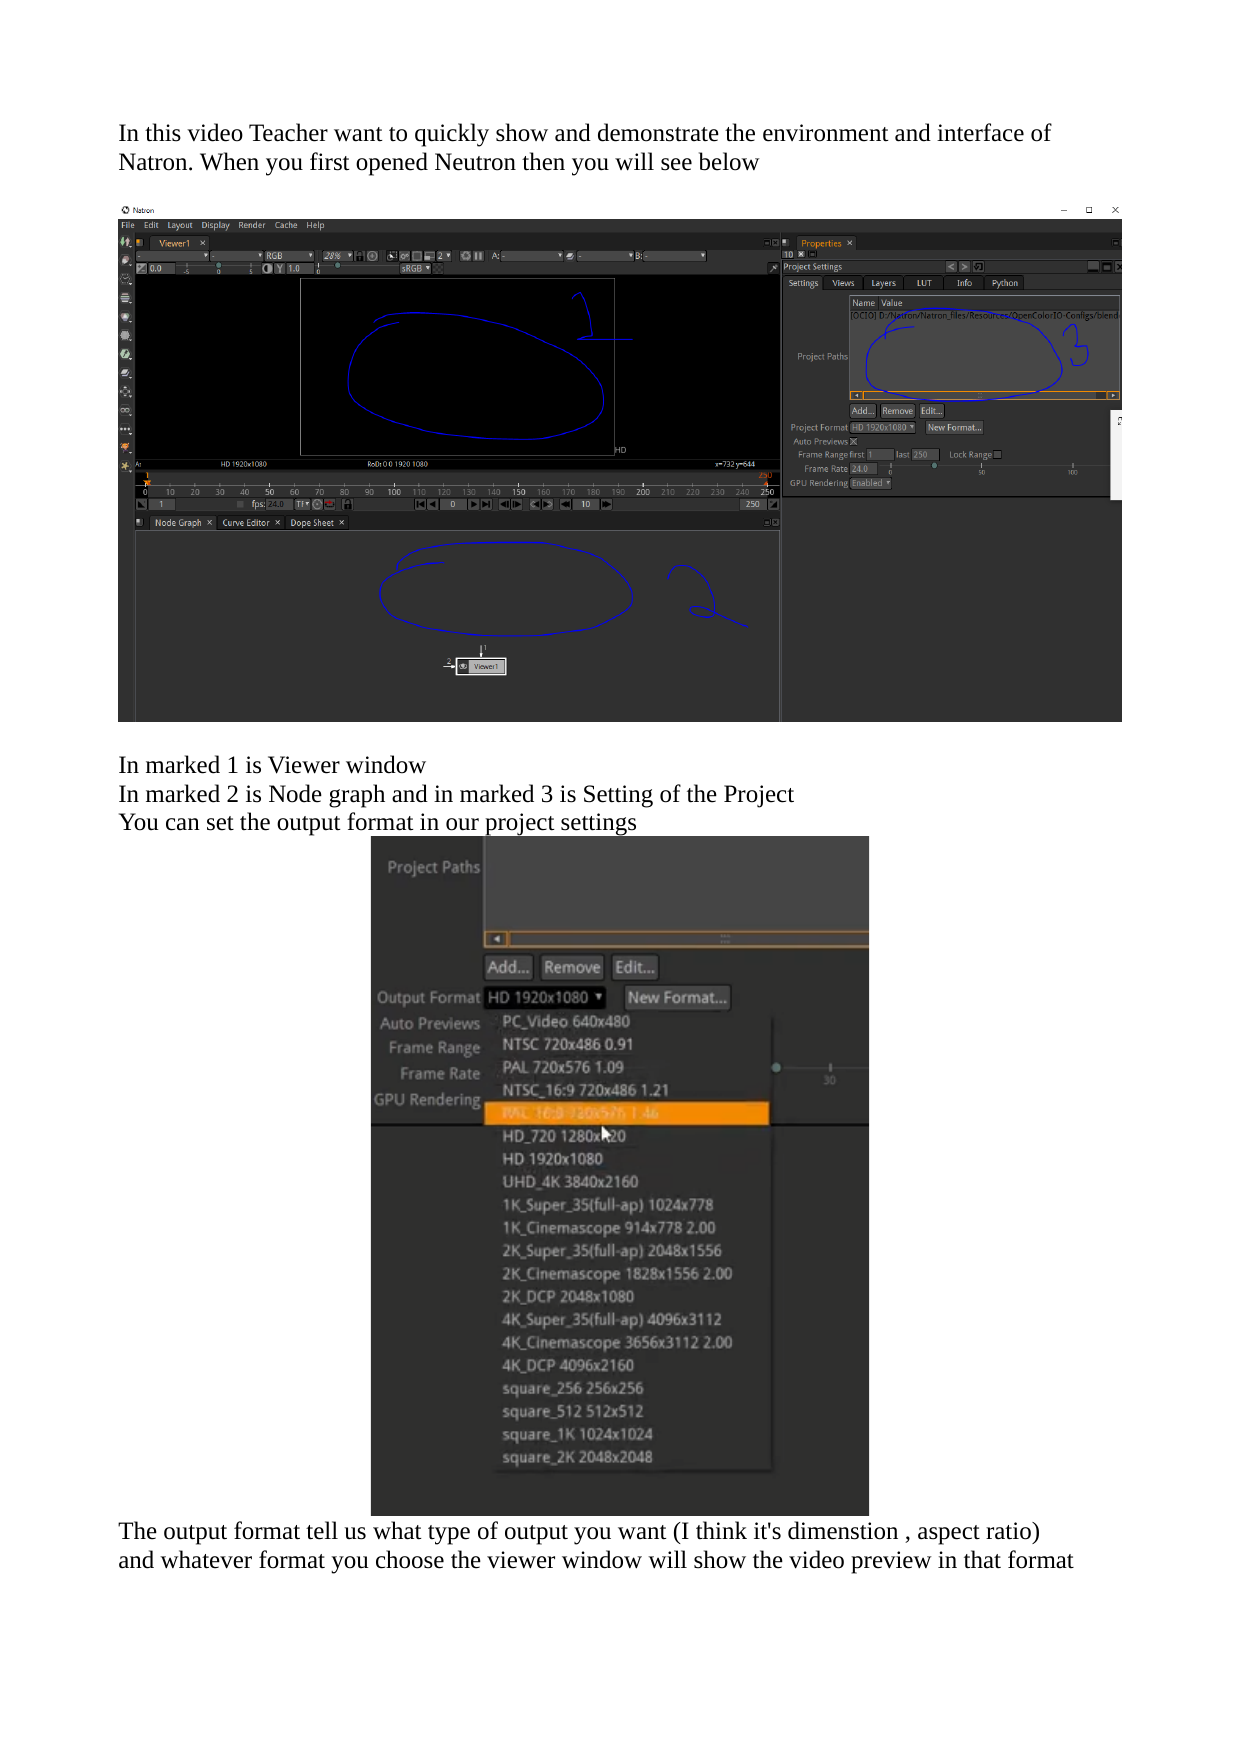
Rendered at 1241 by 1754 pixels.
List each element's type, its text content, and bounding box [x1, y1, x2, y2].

text In this video Teacher want to quickly show and demonstrate the environment and interface of Natron. When you first opened Neutron then you will see below [118, 118, 1122, 176]
text In marked 1 is Viewer window [118, 750, 1122, 779]
text and whatever format you choose the viewer window will show the video preview in that format [118, 1545, 1122, 1573]
picture [370, 836, 870, 1516]
text The output format tell us what type of output you want (I think it's dimenstion , aspect ratio) [118, 836, 1122, 1545]
picture [118, 204, 1122, 722]
text You can set the output format in our project settings [118, 807, 1122, 836]
text In marked 2 is Node graph and in marked 3 is Setting of the Project [118, 779, 1122, 807]
